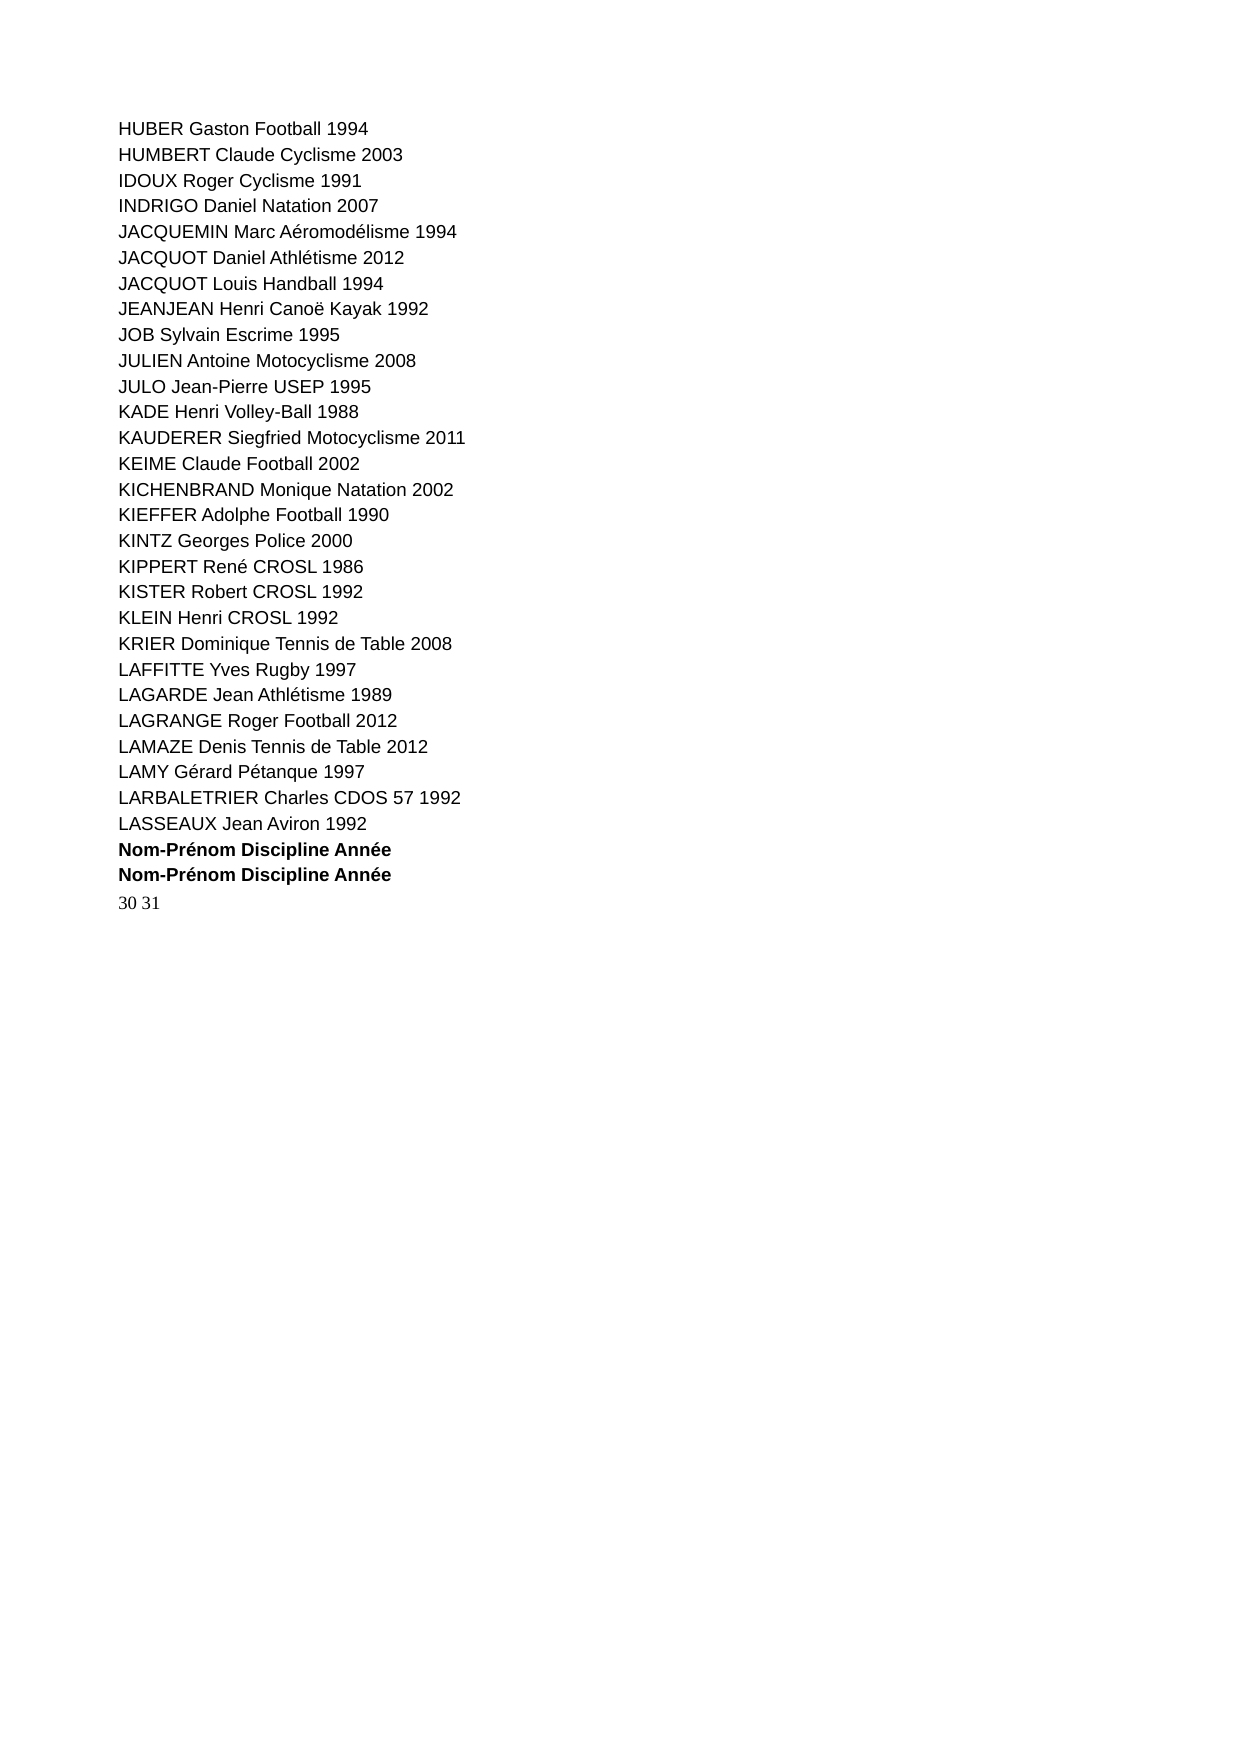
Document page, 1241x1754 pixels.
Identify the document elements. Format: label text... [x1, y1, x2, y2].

text JULO Jean-Pierre USEP 1995 [118, 375, 1122, 397]
text JULIEN Antoine Motocyclisme 2008 [118, 350, 1122, 371]
text JACQUOT Daniel Athlétisme 2012 [118, 247, 1122, 268]
text KIPPERT René CROSL 1986 [118, 556, 1122, 577]
text KAUDERER Siegfried Motocyclisme 2011 [118, 427, 1122, 448]
text 30 31 Lorraine Lorraine [118, 890, 1122, 914]
text JEANJEAN Henri Canoë Kayak 1992 [118, 298, 1122, 320]
text IDOUX Roger Cyclisme 1991 [118, 169, 1122, 191]
text Nom-Prénom Discipline Année [118, 864, 1122, 886]
text KIEFFER Adolphe Football 1990 [118, 504, 1122, 526]
text KEIME Claude Football 2002 [118, 453, 1122, 474]
text LAMY Gérard Pétanque 1997 [118, 761, 1122, 783]
text LAFFITTE Yves Rugby 1997 [118, 658, 1122, 680]
text HUMBERT Claude Cyclisme 2003 [118, 144, 1122, 165]
text KINTZ Georges Police 2000 [118, 530, 1122, 551]
text JACQUOT Louis Handball 1994 [118, 272, 1122, 294]
text HUBER Gaston Football 1994 [118, 118, 1122, 140]
text LAGARDE Jean Athlétisme 1989 [118, 684, 1122, 706]
text INDRIGO Daniel Natation 2007 [118, 195, 1122, 217]
text KADE Henri Volley-Ball 1988 [118, 401, 1122, 423]
text KICHENBRAND Monique Natation 2002 [118, 478, 1122, 500]
text Nom-Prénom Discipline Année [118, 838, 1122, 860]
text LAMAZE Denis Tennis de Table 2012 [118, 736, 1122, 757]
text LARBALETRIER Charles CDOS 57 1992 [118, 787, 1122, 809]
text KISTER Robert CROSL 1992 [118, 581, 1122, 603]
text KLEIN Henri CROSL 1992 [118, 607, 1122, 628]
text KRIER Dominique Tennis de Table 2008 [118, 633, 1122, 654]
text JACQUEMIN Marc Aéromodélisme 1994 [118, 221, 1122, 243]
text JOB Sylvain Escrime 1995 [118, 324, 1122, 346]
text LAGRANGE Roger Football 2012 [118, 710, 1122, 731]
text LASSEAUX Jean Aviron 1992 [118, 813, 1122, 834]
